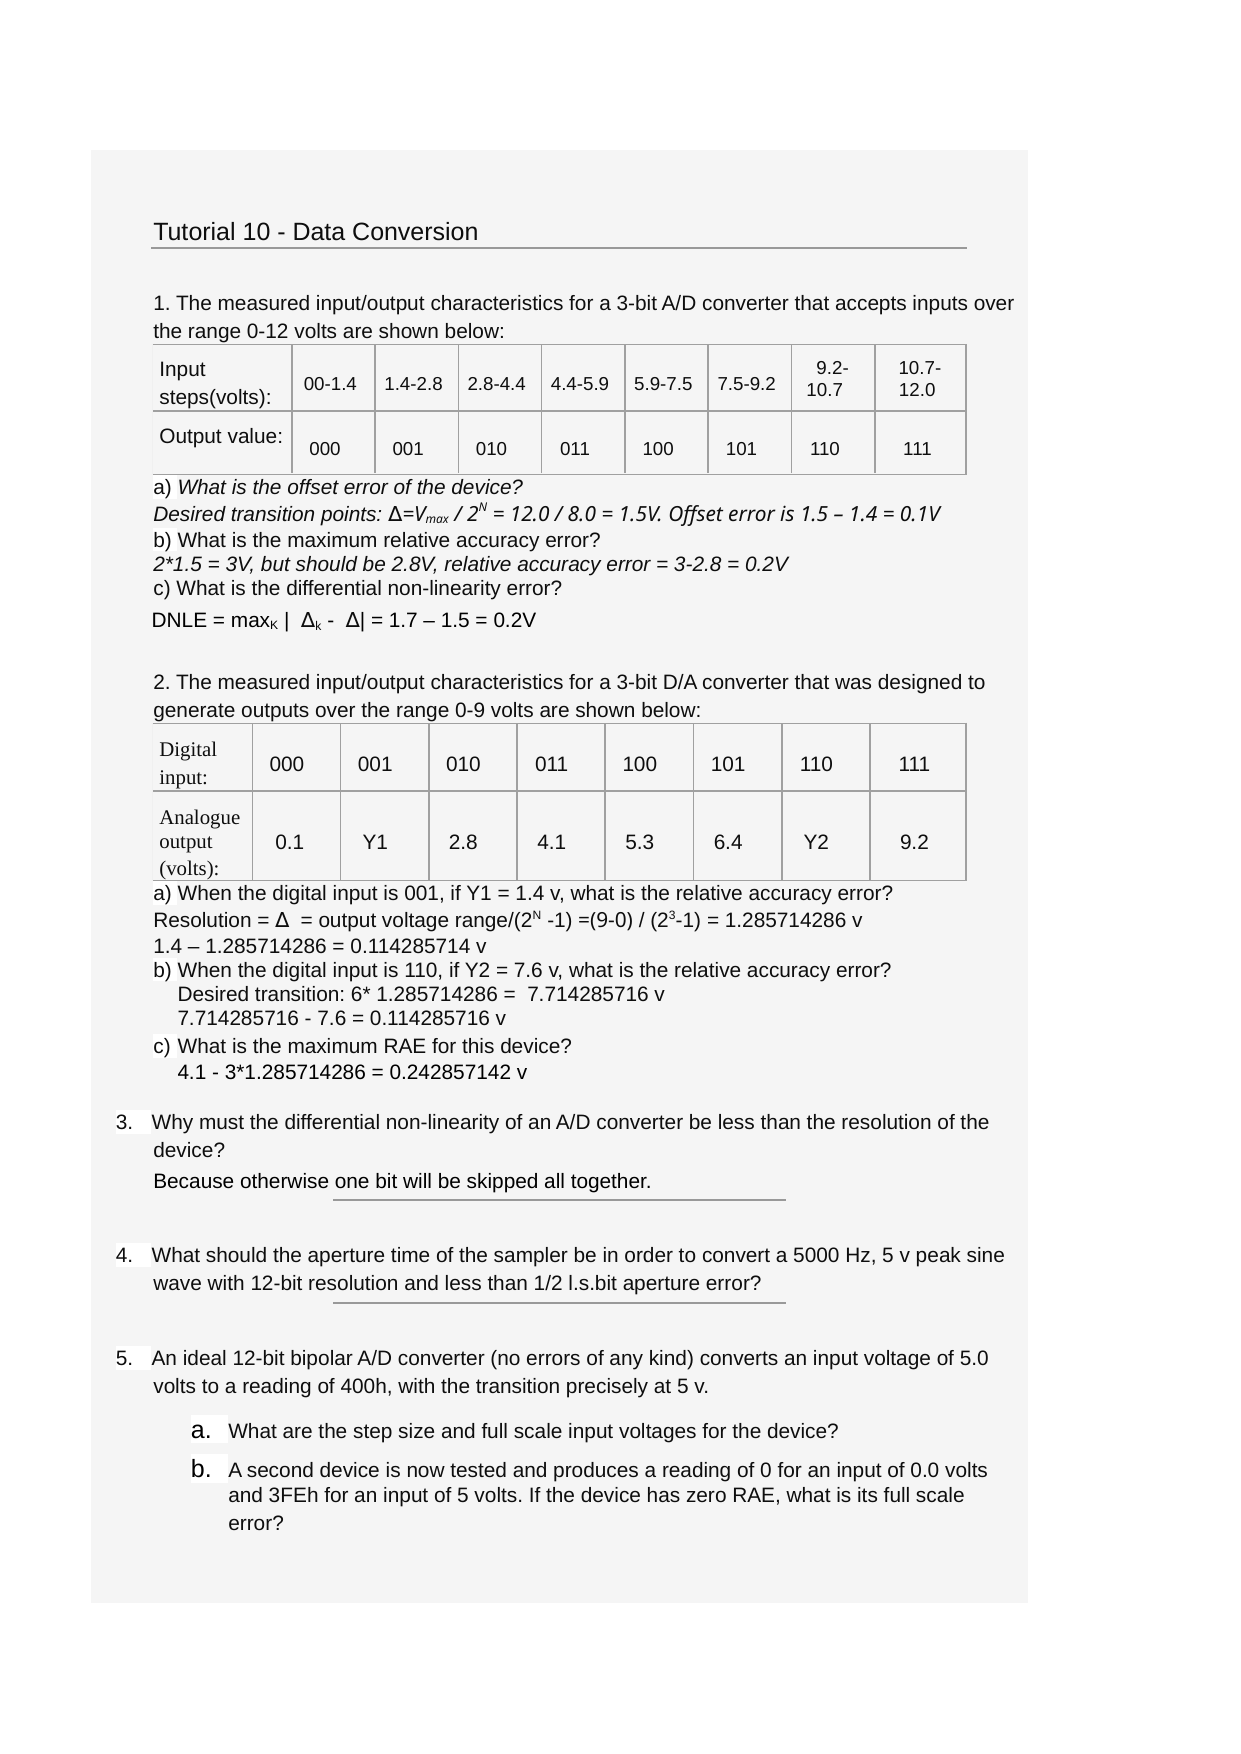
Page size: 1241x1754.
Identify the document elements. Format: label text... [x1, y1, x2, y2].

table_cell Output value: [153, 412, 291, 473]
table_cell 111 [876, 412, 965, 473]
table_cell 4.1 [518, 792, 604, 879]
table_header 001 [341, 724, 428, 790]
table_cell 9.2 [871, 792, 965, 879]
table_header 4.4-5.9 [542, 345, 624, 410]
table_cell Y1 [341, 792, 428, 879]
table_header 110 [783, 724, 869, 790]
table_header 00-1.4 [293, 345, 374, 410]
table_cell 001 [376, 412, 458, 473]
table_cell Analogue output (volts): [153, 792, 252, 879]
table_header 9.2- 10.7 [792, 345, 874, 410]
table_cell 101 [709, 412, 791, 473]
table_cell 110 [792, 412, 874, 473]
table_header 111 [871, 724, 965, 790]
table_header 101 [694, 724, 781, 790]
table_cell 6.4 [694, 792, 781, 879]
table_cell 5.3 [606, 792, 693, 879]
table_header 000 [253, 724, 340, 790]
table_header Digital input: [153, 724, 252, 790]
table_cell 2.8 [430, 792, 516, 879]
table_header Tutorial 10 - Data Conversion 1. The measured input/output characteristics for a 3-bit A/D converter that accepts inputs over the range 0-12 volts are shown below: What is the offset error of the device? Desired transition points: ∆=Vmax / 2N = 12.0 / 8.0 = 1.5V. Offset error is 1.5 – 1.4 = 0.1V What is the maximum relative accuracy error? 2*1.5 = 3V, but should be 2.8V, relative accuracy error = 3-2.8 = 0.2V c) What is the differential non-linearity error? DNLE = maxK | ∆k - ∆| = 1.7 – 1.5 = 0.2V 2. The measured input/output characteristics for a 3-bit D/A converter that was designed to generate outputs over the range 0-9 volts are shown below: When the digital input is 001, if Y1 = 1.4 v, what is the relative accuracy error? Resolution = ∆ = output voltage range/(2N -1) =(9-0) / (23-1) = 1.285714286 v 1.4 – 1.285714286 = 0.114285714 v When the digital input is 110, if Y2 = 7.6 v, what is the relative accuracy error? Desired transition: 6* 1.285714286 = 7.714285716 v 7.714285716 - 7.6 = 0.114285716 v What is the maximum RAE for this device? 4.1 - 3*1.285714286 = 0.242857142 v Why must the differential non-linearity of an A/D converter be less than the resolution of the device? Because otherwise one bit will be skipped all together. What should the aperture time of the sampler be in order to convert a 5000 Hz, 5 v peak sine wave with 12-bit resolution and less than 1/2 l.s.bit aperture error? An ideal 12-bit bipolar A/D converter (no errors of any kind) converts an input voltage of 5.0 volts to a reading of 400h, with the transition precisely at 5 v. What are the step size and full scale input voltages for the device? A second device is now tested and produces a reading of 0 for an input of 0.0 volts and 3FEh for an input of 5 volts. If the device has zero RAE, what is its full scale error? [91, 150, 1028, 1603]
table_header Input steps(volts): [153, 345, 291, 410]
table_cell 100 [626, 412, 707, 473]
table_header 7.5-9.2 [709, 345, 791, 410]
table_cell Y2 [783, 792, 869, 879]
table_cell 0.1 [253, 792, 340, 879]
table_header 5.9-7.5 [626, 345, 707, 410]
table_cell 010 [459, 412, 541, 473]
table_cell 011 [542, 412, 624, 473]
table_header 100 [606, 724, 693, 790]
table_cell 000 [293, 412, 374, 473]
table_header 2.8-4.4 [459, 345, 541, 410]
table_header 011 [518, 724, 604, 790]
table_header 10.7- 12.0 [876, 345, 965, 410]
table_header 1.4-2.8 [376, 345, 458, 410]
table_header 010 [430, 724, 516, 790]
